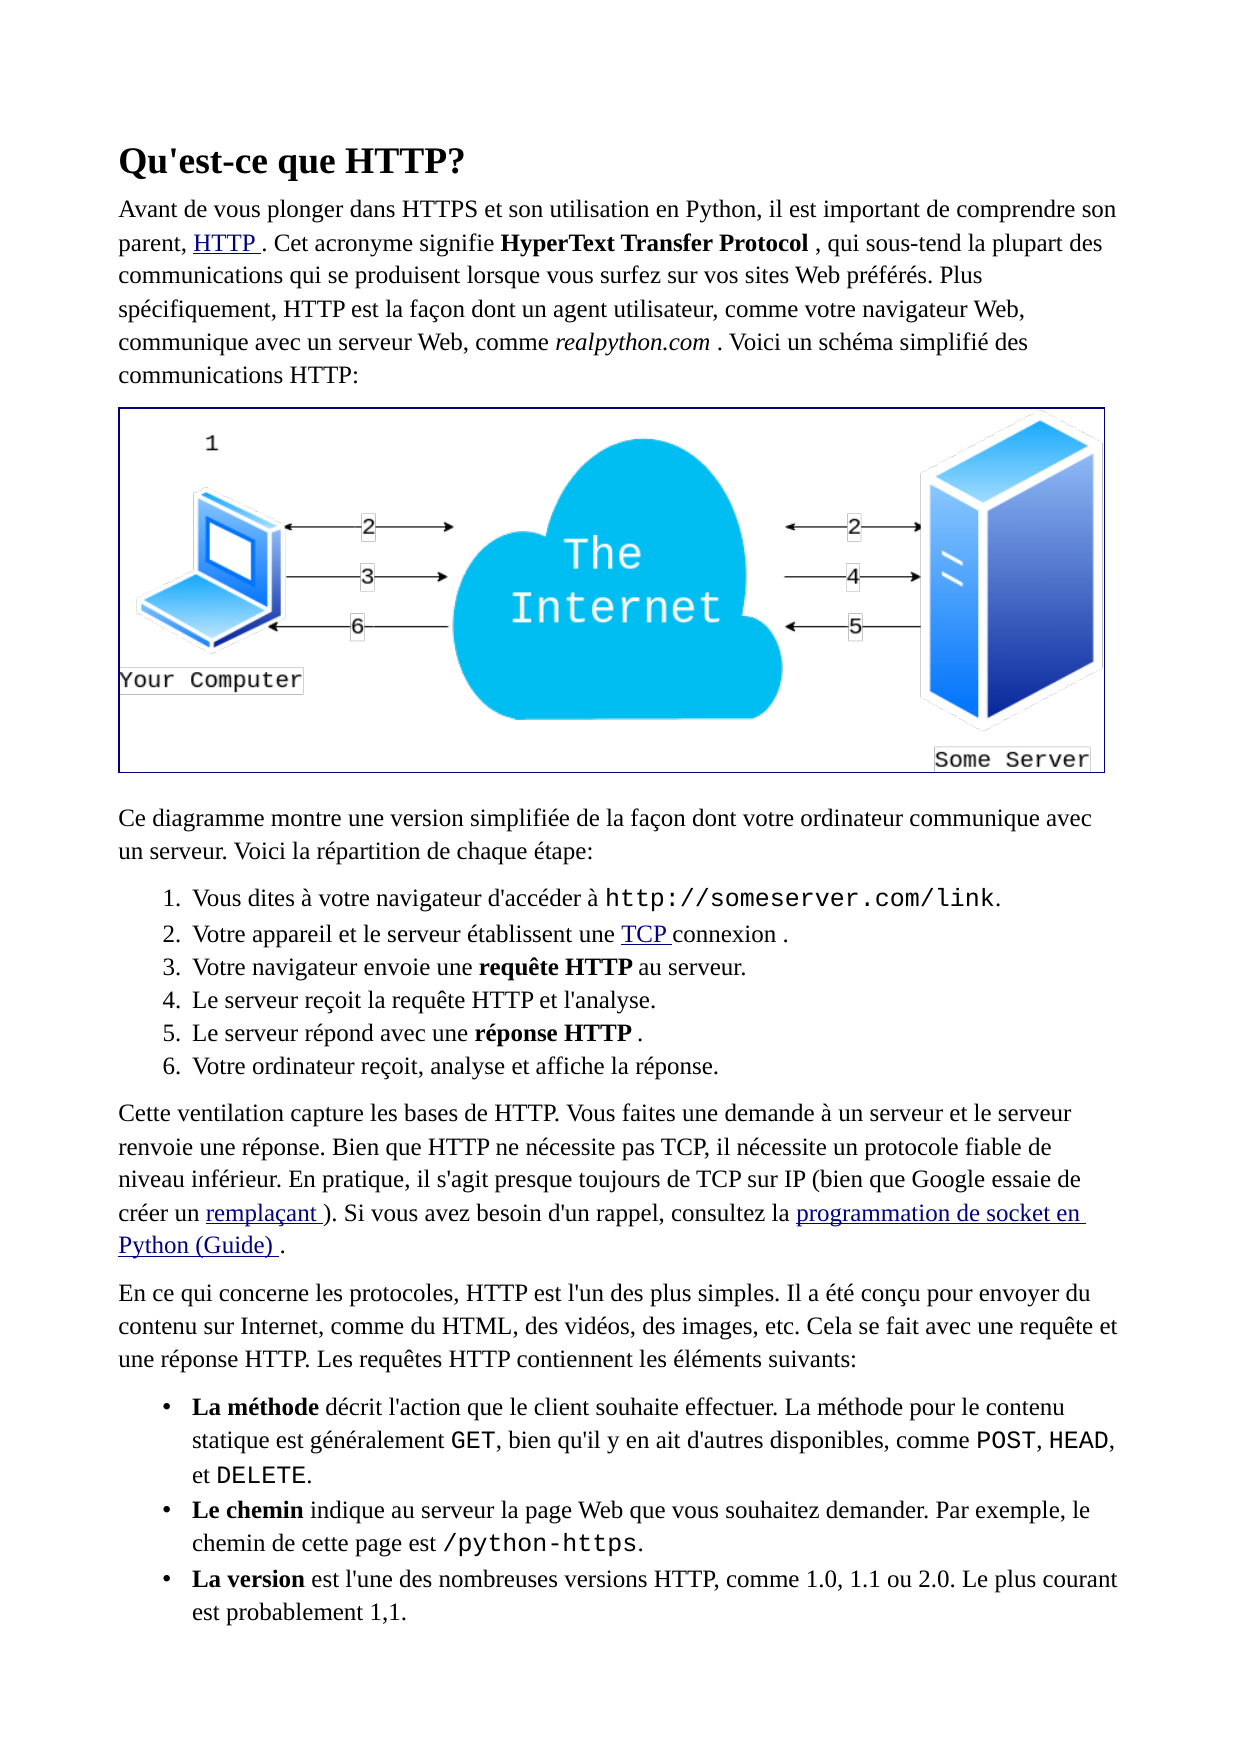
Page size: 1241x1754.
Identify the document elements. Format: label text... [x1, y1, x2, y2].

list Le serveur reçoit la requête HTTP et l'analyse. [162, 985, 1122, 1014]
subtitle Qu'est-ce que HTTP? [118, 139, 1122, 182]
picture [120, 409, 1104, 772]
text En ce qui concerne les protocoles, HTTP est l'un des plus simples. Il a été conçu pour envoyer du contenu sur Internet, comme du HTML, des vidéos, des images, etc. Cela se fait avec une requête et une réponse HTTP. Les requêtes HTTP contiennent les éléments suivants: [118, 1278, 1122, 1373]
text Ce diagramme montre une version simplifiée de la façon dont votre ordinateur communique avec un serveur. Voici la répartition de chaque étape: [118, 803, 1122, 864]
list La méthode décrit l'action que le client souhaite effectuer. La méthode pour le contenu statique est généralement GET, bien qu'il y en ait d'autres disponibles, comme POST, HEAD, et DELETE. [162, 1392, 1122, 1491]
list Votre navigateur envoie une requête HTTP au serveur. [162, 952, 1122, 981]
list Votre ordinateur reçoit, analyse et affiche la réponse. [162, 1051, 1122, 1080]
list Le chemin indique au serveur la page Web que vous souhaitez demander. Par exemple, le chemin de cette page est /python-https. [162, 1495, 1122, 1559]
list Vous dites à votre navigateur d'accéder à http://someserver.com/link. [162, 883, 1122, 914]
list Votre appareil et le serveur établissent une TCP connexion . [162, 919, 1122, 948]
text Cette ventilation capture les bases de HTTP. Vous faites une demande à un serveur et le serveur renvoie une réponse. Bien que HTTP ne nécessite pas TCP, il nécessite un protocole fiable de niveau inférieur. En pratique, il s'agit presque toujours de TCP sur IP (bien que Google essaie de créer un remplaçant ). Si vous avez besoin d'un rappel, consultez la programmation de socket en Python (Guide) . [118, 1098, 1122, 1259]
list La version est l'une des nombreuses versions HTTP, comme 1.0, 1.1 ou 2.0. Le plus courant est probablement 1,1. [162, 1564, 1122, 1626]
text Avant de vous plonger dans HTTPS et son utilisation en Python, il est important de comprendre son parent, HTTP . Cet acronyme signifie HyperText Transfer Protocol , qui sous-tend la plupart des communications qui se produisent lorsque vous surfez sur vos sites Web préférés. Plus spécifiquement, HTTP est la façon dont un agent utilisateur, comme votre navigateur Web, communique avec un serveur Web, comme realpython.com . Voici un schéma simplifié des communications HTTP: [118, 194, 1122, 388]
list Le serveur répond avec une réponse HTTP . [162, 1018, 1122, 1047]
